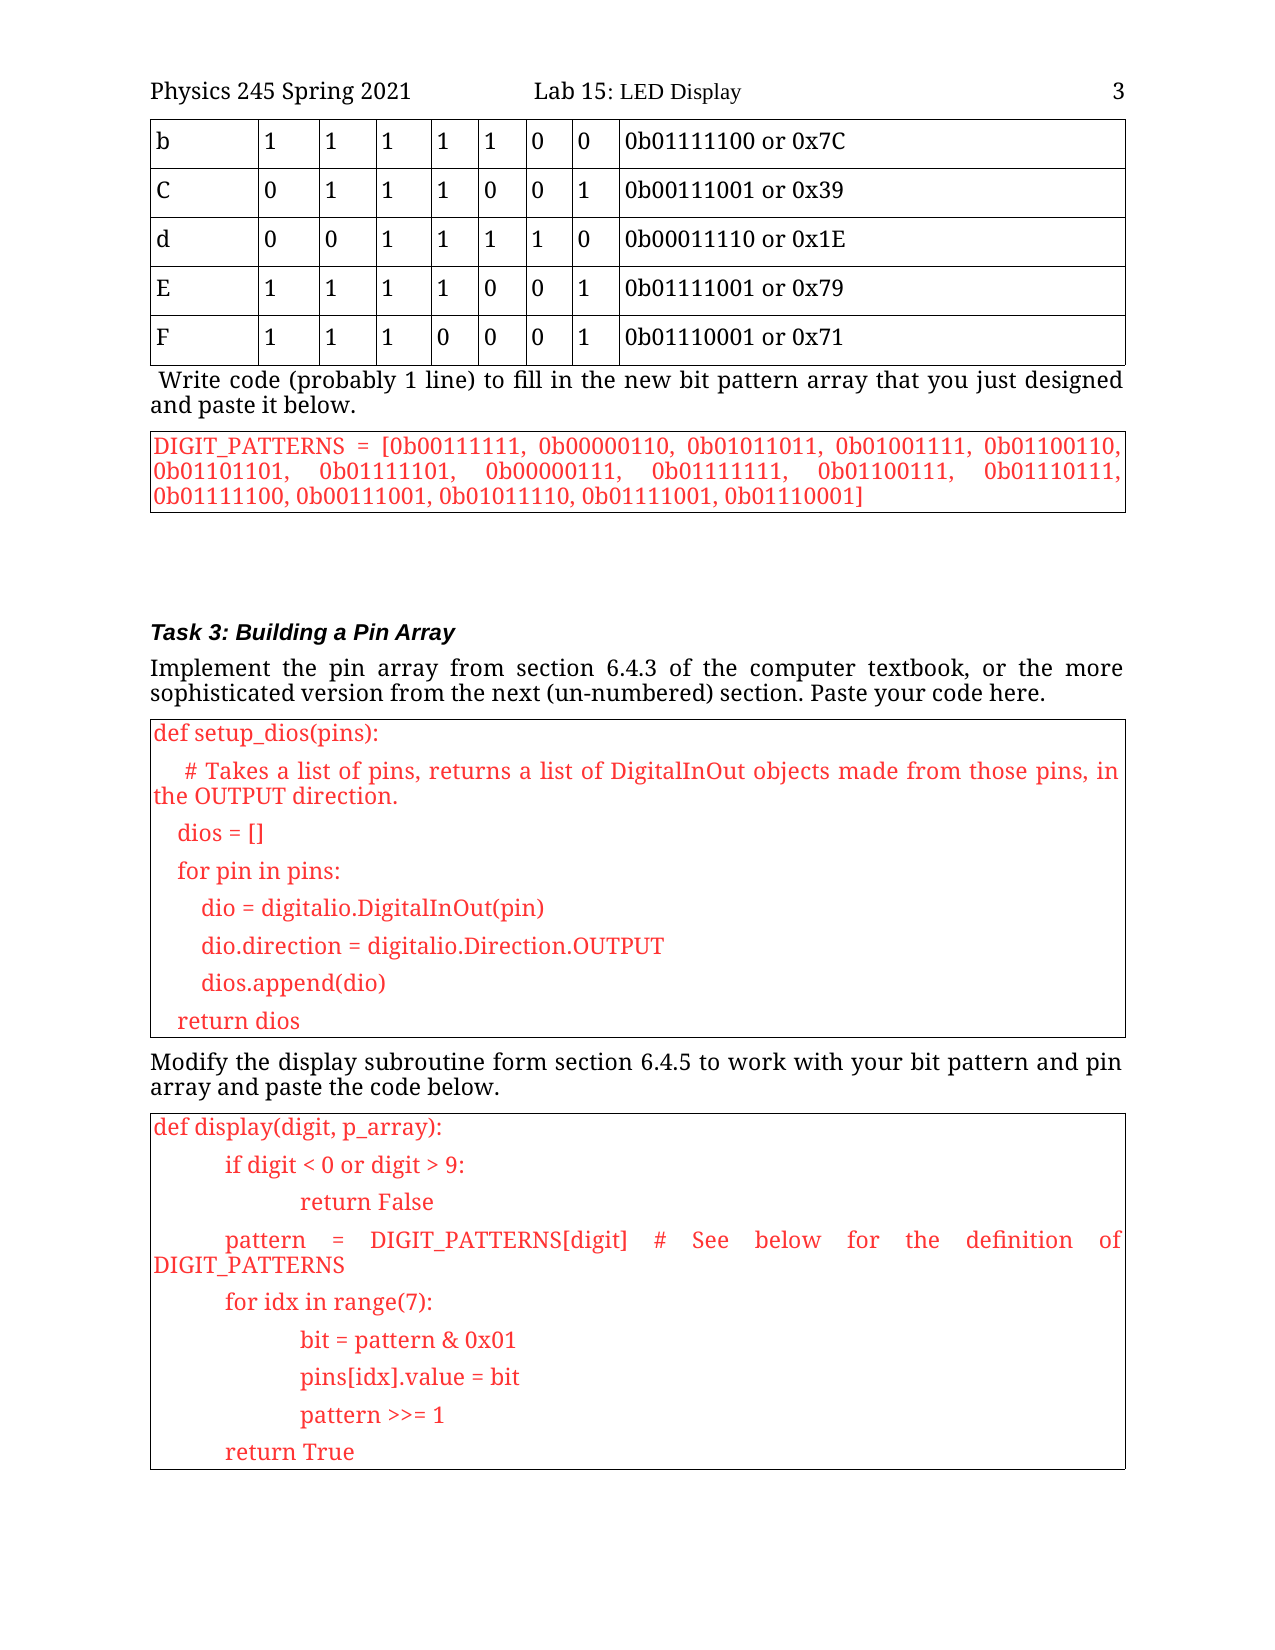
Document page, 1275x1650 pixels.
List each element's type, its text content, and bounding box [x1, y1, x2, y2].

table_cell 0 [573, 218, 619, 266]
text dio.direction = digitalio.Direction.OUTPUT [151, 931, 1125, 959]
text pins[idx].value = bit [151, 1362, 1125, 1391]
table_cell 1 [377, 218, 431, 266]
table_cell 1 [259, 316, 319, 364]
table_cell 0 [479, 316, 526, 364]
table_cell 1 [377, 169, 431, 217]
text Implement the pin array from section 6.4.3 of the computer textbook, or the more sophisticated version from the next (un-numbered) section. Paste your code here. [150, 656, 1125, 706]
table_cell 0 [259, 218, 319, 266]
table_cell F [151, 316, 258, 364]
table_cell 1 [573, 316, 619, 364]
table_cell 1 [432, 267, 478, 315]
text Write code (probably 1 line) to fill in the new bit pattern array that you just designed and paste it below. [150, 369, 1125, 419]
text dios = [] [151, 819, 1125, 847]
table_cell 1 [573, 267, 619, 315]
text Modify the display subroutine form section 6.4.5 to work with your bit pattern and pin array and paste the code below. [150, 1050, 1125, 1100]
table_cell 1 [259, 267, 319, 315]
text def setup_dios(pins): [151, 720, 1125, 747]
table_cell 0 [479, 267, 526, 315]
table_cell 1 [377, 316, 431, 364]
table_cell 0 [527, 169, 572, 217]
table_cell 0b01110001 or 0x71 [620, 316, 1125, 364]
table_cell 0 [527, 120, 572, 168]
text for pin in pins: [151, 856, 1125, 884]
table_cell E [151, 267, 258, 315]
table_cell 0 [259, 169, 319, 217]
table_cell 0 [320, 218, 376, 266]
table_cell 1 [432, 120, 478, 168]
table_cell 1 [259, 120, 319, 168]
text return True [151, 1437, 1125, 1469]
text return False [151, 1187, 1125, 1216]
table_cell 1 [432, 169, 478, 217]
table_cell d [151, 218, 258, 266]
text pattern >>= 1 [151, 1400, 1125, 1428]
table_cell 1 [320, 120, 376, 168]
table_cell 0 [527, 316, 572, 364]
text for idx in range(7): [151, 1287, 1125, 1316]
text # Takes a list of pins, returns a list of DigitalInOut objects made from those pins, in the OUTPUT direction. [151, 756, 1125, 809]
table_cell 1 [320, 267, 376, 315]
table_cell 0b01111001 or 0x79 [620, 267, 1125, 315]
text dios.append(dio) [151, 969, 1125, 997]
table_cell 1 [527, 218, 572, 266]
table_cell 1 [479, 218, 526, 266]
table_cell b [151, 120, 258, 168]
text dio = digitalio.DigitalInOut(pin) [151, 894, 1125, 922]
table_cell 0 [432, 316, 478, 364]
table_cell 0b00011110 or 0x1E [620, 218, 1125, 266]
table_cell 1 [432, 218, 478, 266]
table_cell 0b00111001 or 0x39 [620, 169, 1125, 217]
text pattern = DIGIT_PATTERNS[digit] # See below for the definition of DIGIT_PATTERNS [151, 1225, 1125, 1278]
table_cell 1 [320, 169, 376, 217]
table_cell 0b01111100 or 0x7C [620, 120, 1125, 168]
text DIGIT_PATTERNS = [0b00111111, 0b00000110, 0b01011011, 0b01001111, 0b01100110, 0b01101101, 0b01111101, 0b00000111, 0b01111111, 0b01100111, 0b01110111, 0b01111100, 0b00111001, 0b01011110, 0b01111001, 0b01110001] [151, 432, 1125, 512]
table_cell 1 [377, 267, 431, 315]
text return dios [151, 1006, 1125, 1037]
table_cell C [151, 169, 258, 217]
subtitle Task 3: Building a Pin Array [150, 621, 1125, 646]
text bit = pattern & 0x01 [151, 1325, 1125, 1353]
table_cell 1 [320, 316, 376, 364]
table_cell 0 [527, 267, 572, 315]
text def display(digit, p_array): [151, 1114, 1125, 1141]
table_cell 1 [479, 120, 526, 168]
table_cell 1 [573, 169, 619, 217]
table_cell 1 [377, 120, 431, 168]
table_cell 0 [573, 120, 619, 168]
table_cell 0 [479, 169, 526, 217]
text if digit < 0 or digit > 9: [151, 1150, 1125, 1178]
